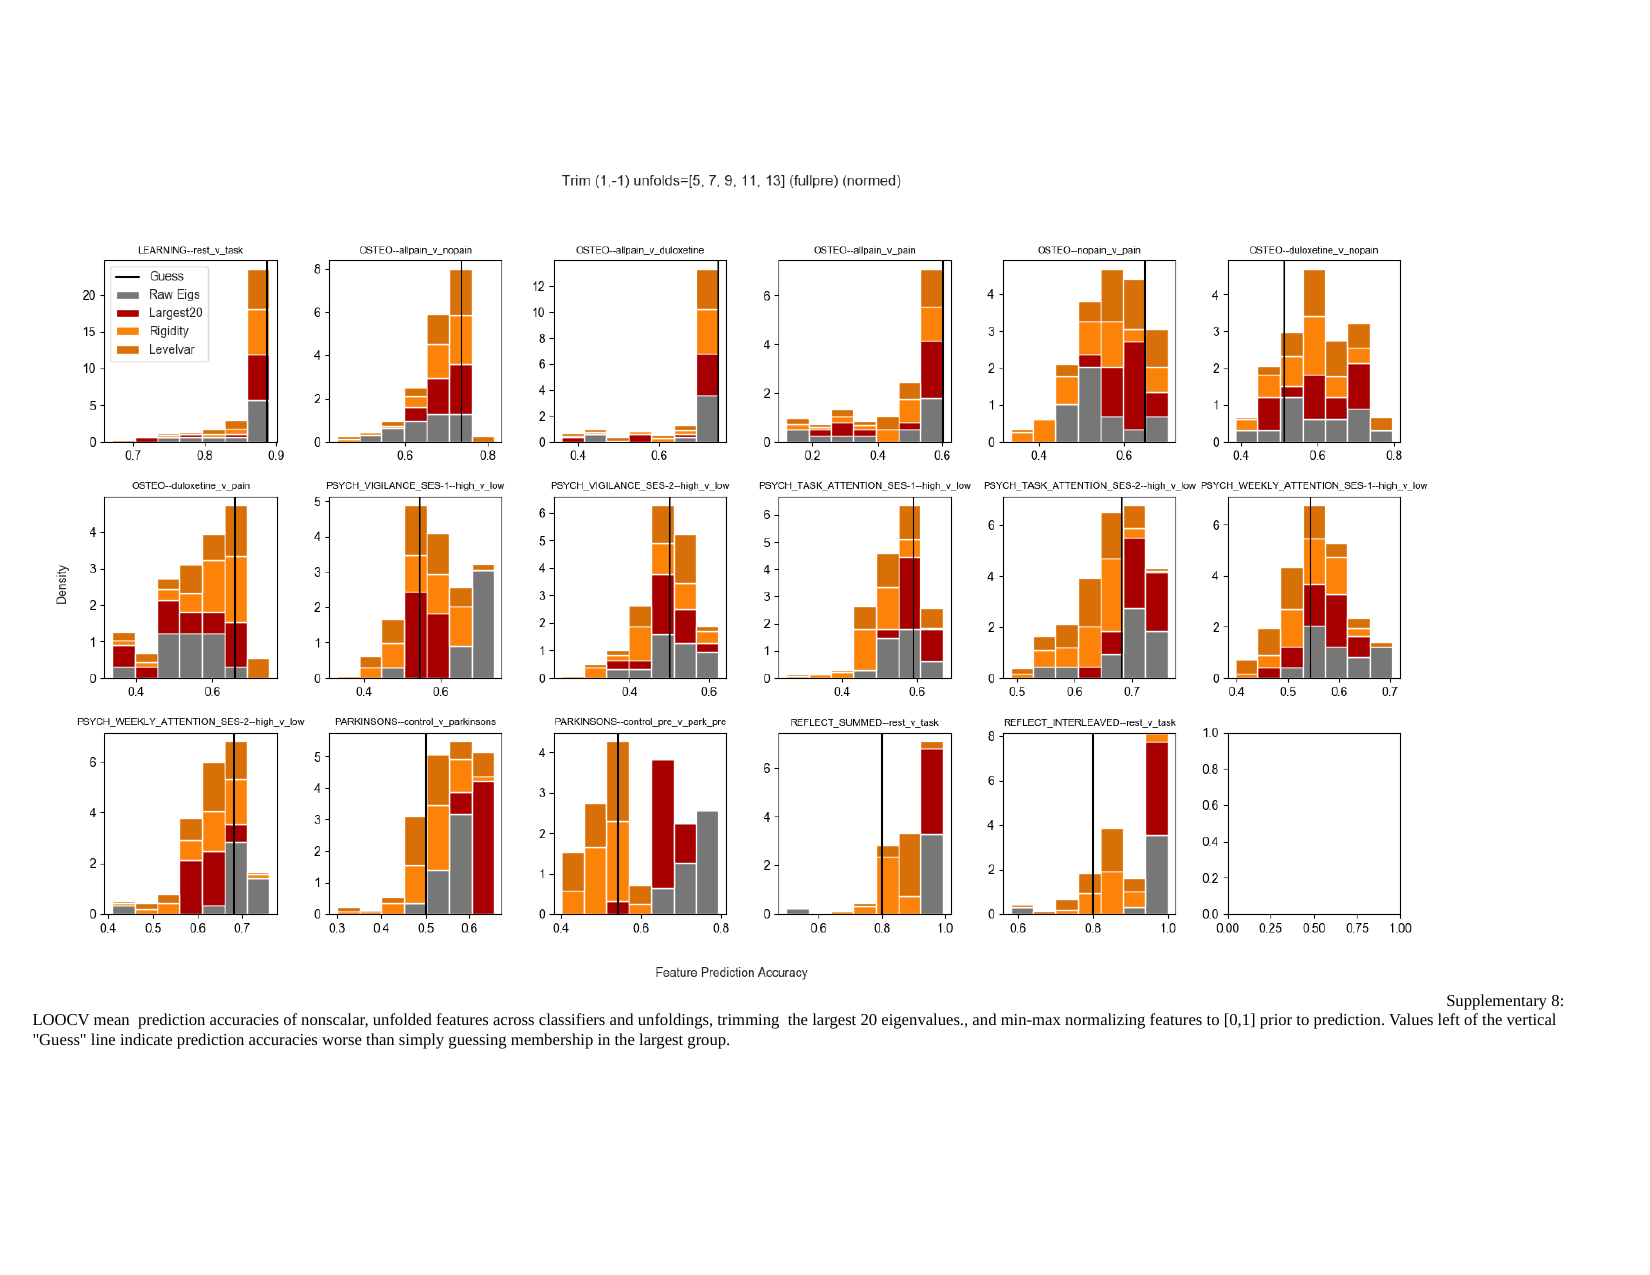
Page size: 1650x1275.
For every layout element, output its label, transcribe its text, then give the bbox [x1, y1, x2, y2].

picture [32, 159, 1447, 1007]
text Supplementary 8: LOOCV mean prediction accuracies of nonscalar, unfolded features across classifiers and unfoldings, trimming the largest 20 eigenvalues., and min-max normalizing features to [0,1] prior to prediction. Values left of the vertical "Guess" line indicate prediction accuracies worse than simply guessing membership in the largest group. [32, 159, 1612, 1048]
